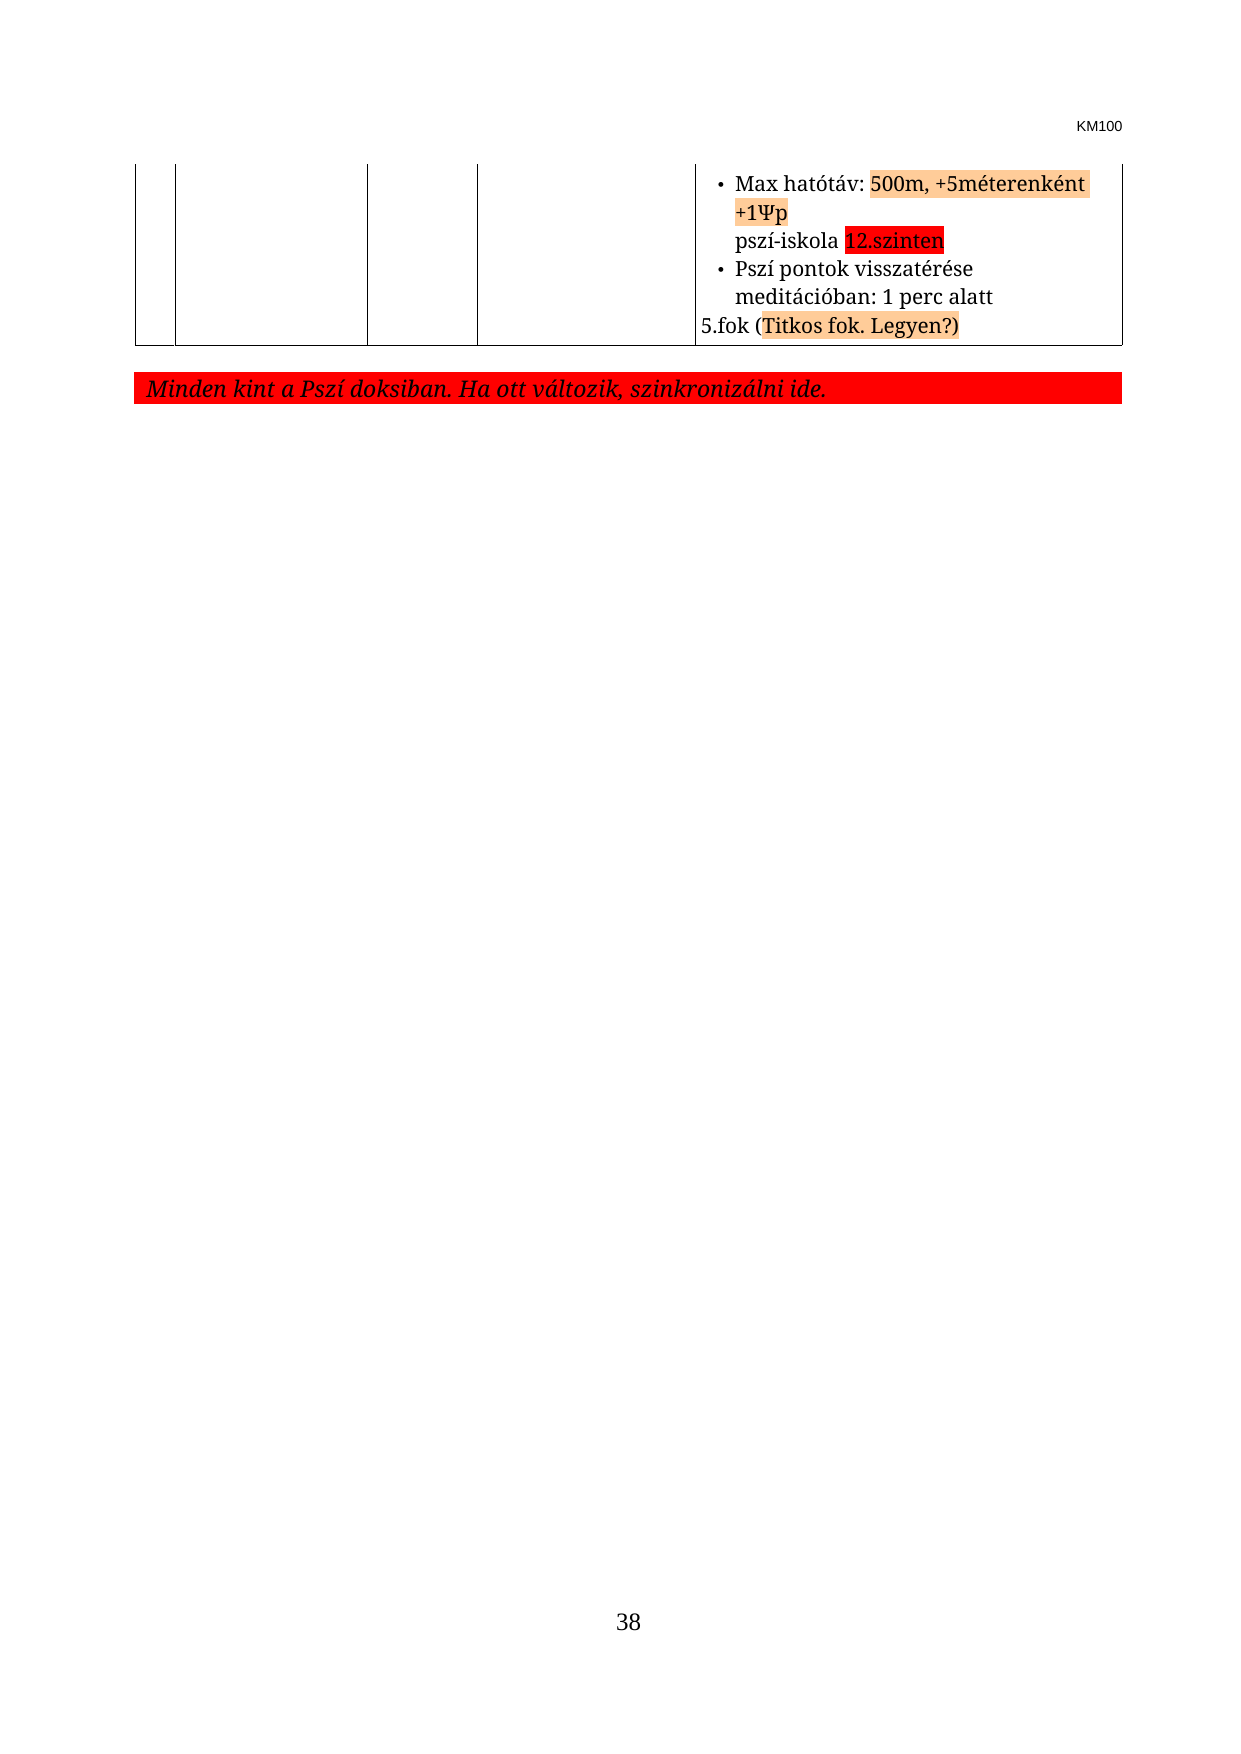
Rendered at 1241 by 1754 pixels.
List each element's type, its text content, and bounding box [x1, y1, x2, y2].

table_cell [368, 164, 477, 345]
table_cell [136, 164, 174, 345]
table_cell 1.fok Ha valaki felveszi 1.fokon a Pszí alkalmazás fortélyt, akkor választania kell egy pszí iskolát is, amit kötelezően azonnal növelnie is kell legalább 1.képzettség-szintre. Tapasztalati szintenként 4Ψp vehető fel Passzív: az alkalmazó csak magára képes a diszciplínákat alkalmazni Pszí pontok visszatérése meditációban: 1 óra alatt 2.fok Tapasztalati szintenként 4Ψp vehető fel Aktív: magára, vagy egy célszemélyre képes hatni, akit lát. Max hatótáv: 20m, +5méterenként +1Ψp Pszí pontok visszatérése meditációban: 30 perc alatt 3.fok Tapasztalati szintenként 5Ψp vehető fel (visszamenőlegesen nem érvényes!) Aktív: magára, vagy legfeljebb 2 célszemélyre képes egyszerre hatni, akiket lát, vagy egy valakire, akit nem lát, de jól ismer. Max hatótáv: 100m, +5méterenként +1Ψp pszí-iskola 6.szinten Pszí pontok visszatérése meditációban: 10 perc alatt 4.fok Tapasztalati szintenként 5Ψp vehető fel (visszamenőlegesen nem érvényes!) Ez a mester szint. Egyben a legerősebb "hálózat" jellegű diszciplínák követelménye is. Aktív-háló: magára, vagy több jól látható emberre képes egyszerre hatni, vagy egy valakire, akit nem lát, de jól ismer. Max hatótáv: 500m, +5méterenként +1Ψp pszí-iskola 12.szinten Pszí pontok visszatérése meditációban: 1 perc alatt 5.fok (Titkos fok. Legyen?) [696, 164, 1122, 345]
text Minden kint a Pszí doksiban. Ha ott változik, szinkronizálni ide. [134, 372, 1122, 404]
table_cell [176, 164, 367, 345]
table_cell [478, 164, 695, 345]
